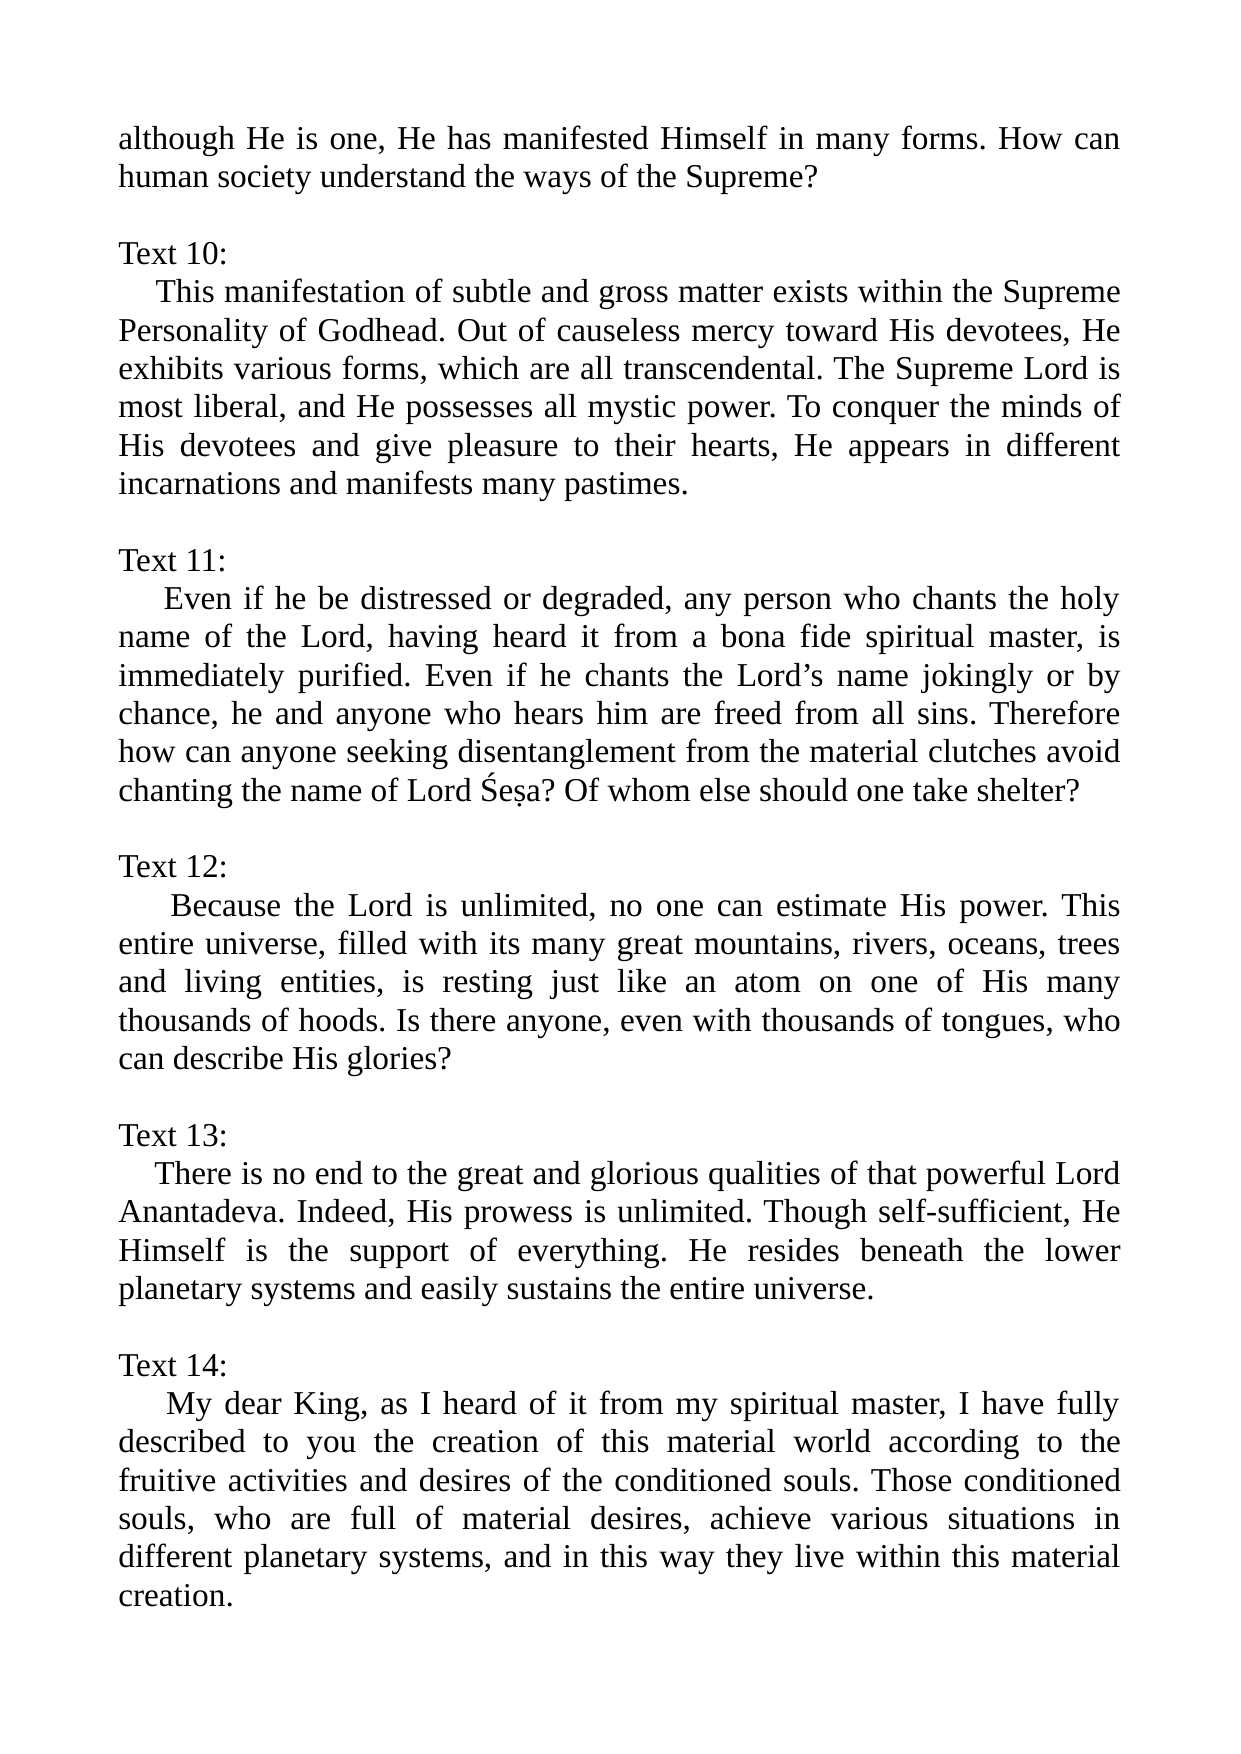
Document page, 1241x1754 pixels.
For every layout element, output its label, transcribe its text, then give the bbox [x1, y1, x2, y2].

text Text 14: [118, 1345, 1122, 1383]
text There is no end to the great and glorious qualities of that powerful Lord Anantadeva. Indeed, His prowess is unlimited. Though self-sufficient, He Himself is the support of everything. He resides beneath the lower planetary systems and easily sustains the entire universe. [118, 1153, 1122, 1306]
text Text 12: [118, 846, 1122, 885]
text This manifestation of subtle and gross matter exists within the Supreme Personality of Godhead. Out of causeless mercy toward His devotees, He exhibits various forms, which are all transcendental. The Supreme Lord is most liberal, and He possesses all mystic power. To conquer the minds of His devotees and give pleasure to their hearts, He appears in different incarnations and manifests many pastimes. [118, 271, 1122, 501]
text Text 10: [118, 233, 1122, 271]
text Because the Lord is unlimited, no one can estimate His power. This entire universe, filled with its many great mountains, rivers, oceans, trees and living entities, is resting just like an atom on one of His many thousands of hoods. Is there anyone, even with thousands of tongues, who can describe His glories? [118, 885, 1122, 1076]
text Text 11: [118, 540, 1122, 578]
text Even if he be distressed or degraded, any person who chants the holy name of the Lord, having heard it from a bona fide spiritual master, is immediately purified. Even if he chants the Lord’s name jokingly or by chance, he and anyone who hears him are freed from all sins. Therefore how can anyone seeking disentanglement from the material clutches avoid chanting the name of Lord Śeṣa? Of whom else should one take shelter? [118, 578, 1122, 808]
text Text 13: [118, 1115, 1122, 1153]
text My dear King, as I heard of it from my spiritual master, I have fully described to you the creation of this material world according to the fruitive activities and desires of the conditioned souls. Those conditioned souls, who are full of material desires, achieve various situations in different planetary systems, and in this way they live within this material creation. [118, 1383, 1122, 1613]
text although He is one, He has manifested Himself in many forms. How can human society understand the ways of the Supreme? [118, 118, 1122, 195]
